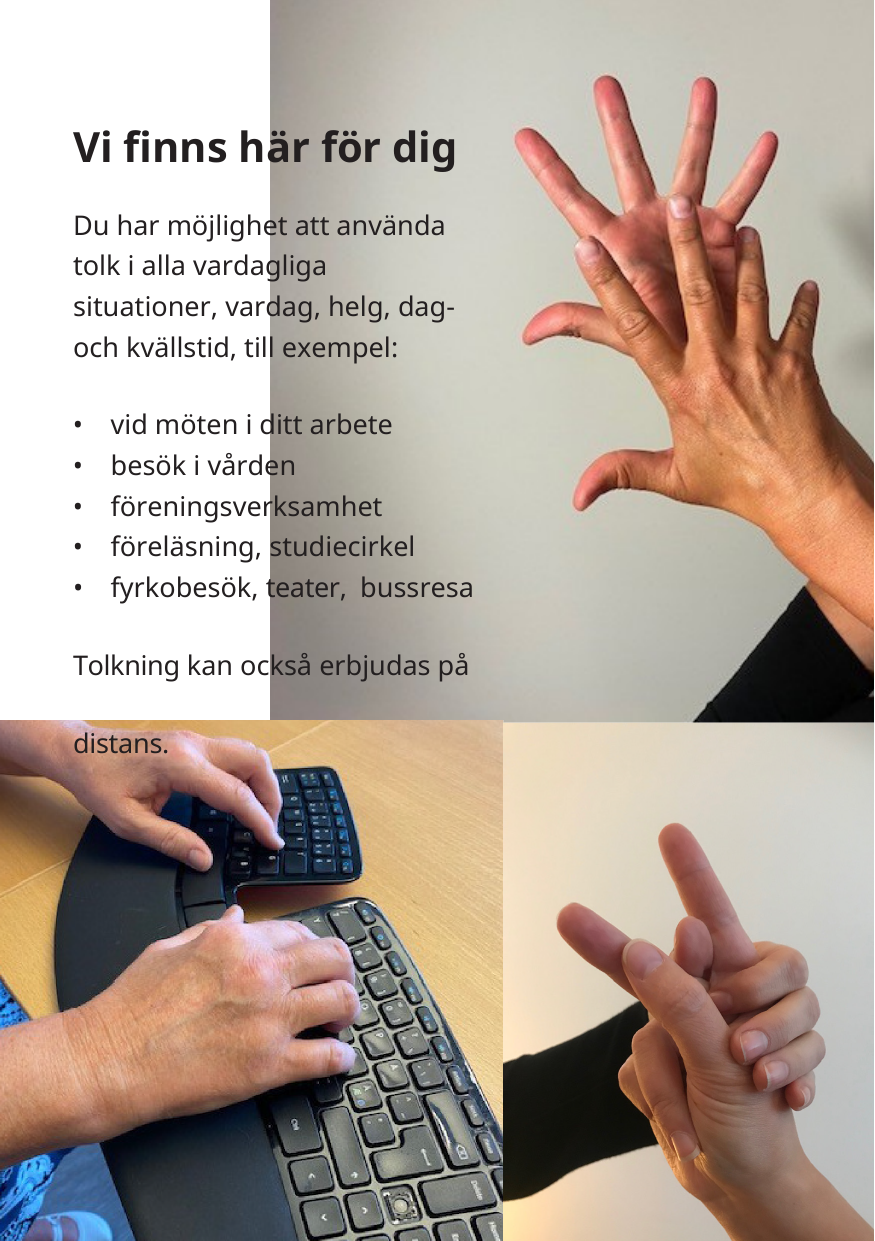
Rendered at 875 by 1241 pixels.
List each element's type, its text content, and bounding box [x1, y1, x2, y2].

list vid möten i ditt arbete [73, 406, 849, 443]
list föreläsning, studiecirkel [73, 528, 849, 565]
subtitle Vi finns här för dig [73, 118, 849, 174]
list föreningsverksamhet [73, 487, 849, 524]
list fyrkobesök, teater, bussresa Tolkning kan också erbjudas på distans. [73, 569, 557, 761]
text Du har möjlighet att använda tolk i alla vardagliga situationer, vardag, helg, dag- och kvällstid, till exempel: [73, 206, 461, 365]
list besök i vården [73, 447, 849, 483]
picture [0, 0, 874, 1241]
